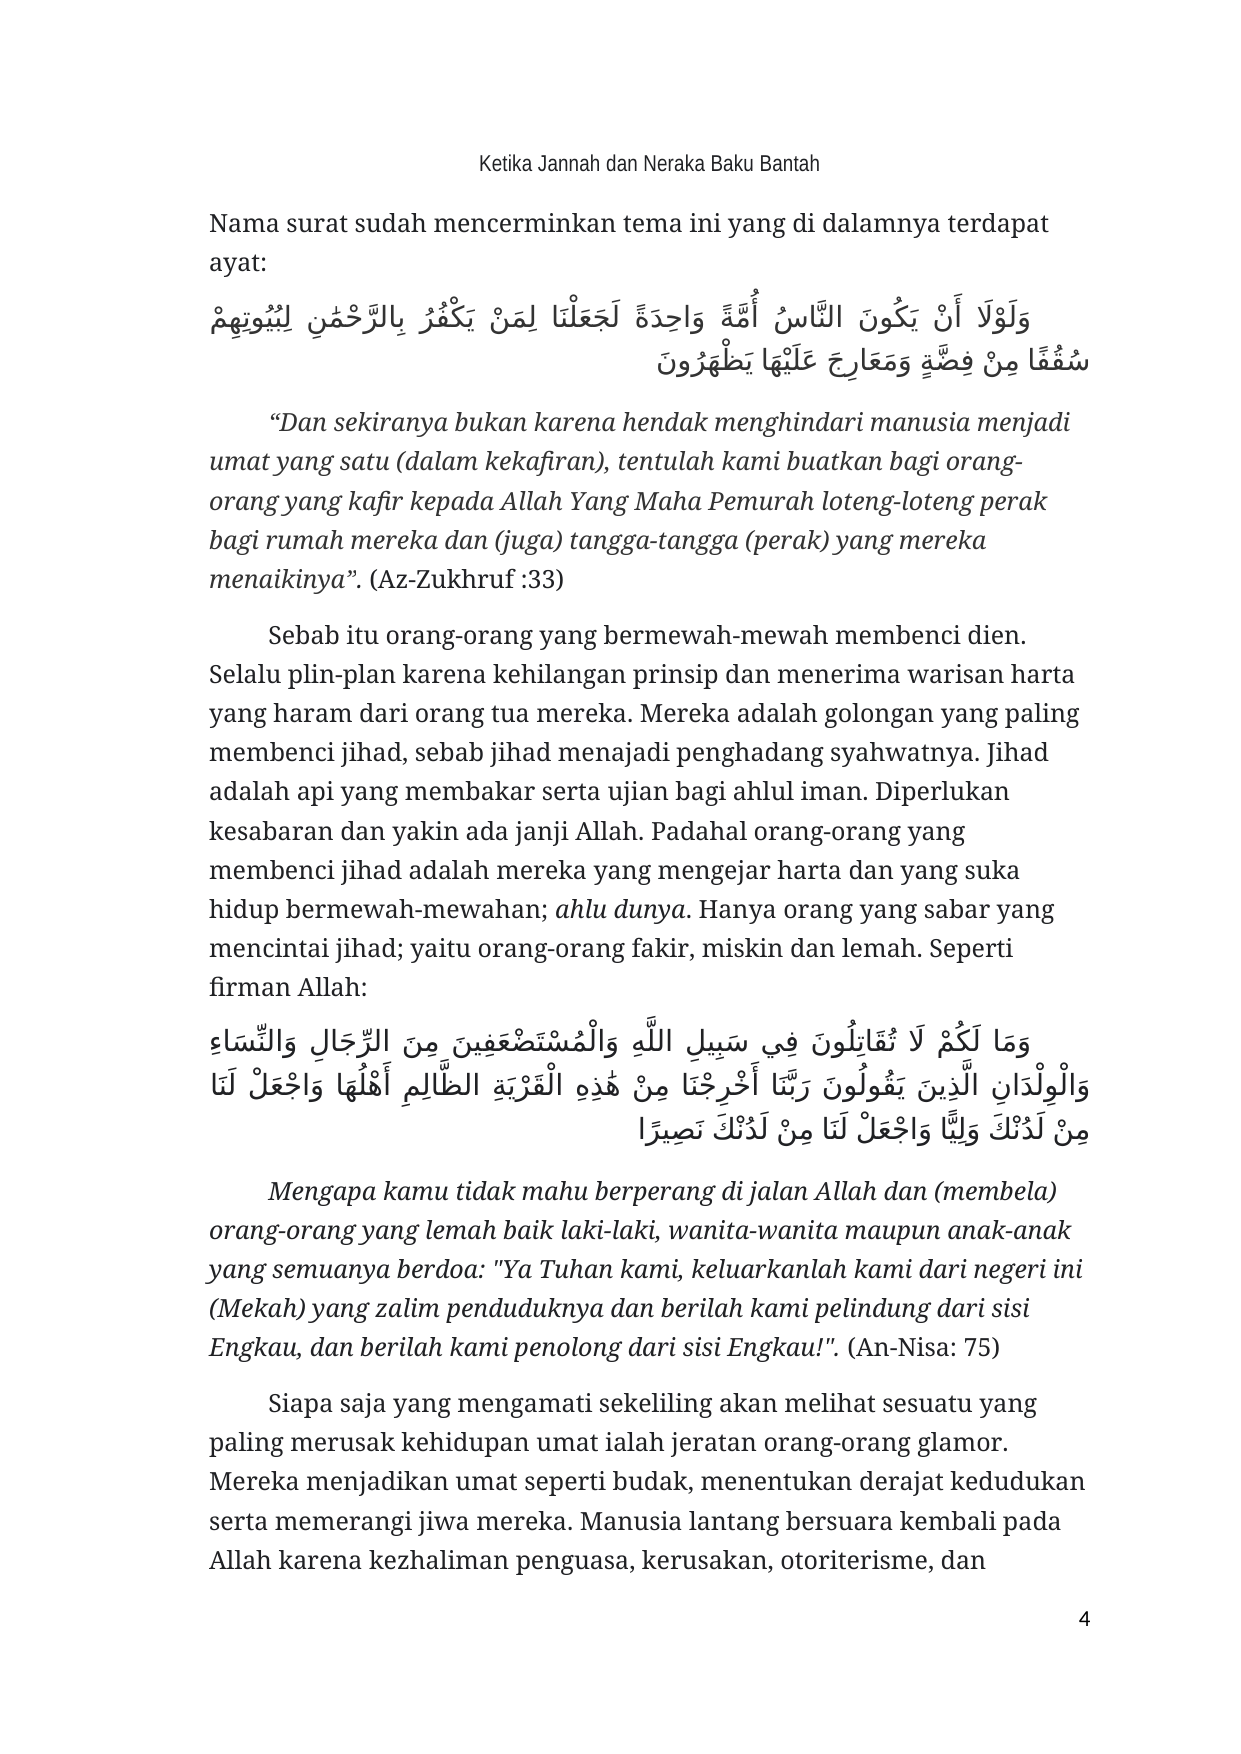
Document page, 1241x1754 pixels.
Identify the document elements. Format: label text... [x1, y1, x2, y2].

text Siapa saja yang mengamati sekeliling akan melihat sesuatu yang paling merusak kehidupan umat ialah jeratan orang-orang glamor. Mereka menjadikan umat seperti budak, menentukan derajat kedudukan serta memerangi jiwa mereka. Manusia lantang bersuara kembali pada Allah karena kezhaliman penguasa, kerusakan, otoriterisme, dan [209, 1386, 1090, 1576]
text وَمَا لَكُمْ لَا تُقَاتِلُونَ فِي سَبِيلِ اللَّهِ وَالْمُسْتَضْعَفِينَ مِنَ الرِّجَالِ وَالنِّسَاءِ وَالْوِلْدَانِ الَّذِينَ يَقُولُونَ رَبَّنَا أَخْرِجْنَا مِنْ هَٰذِهِ الْقَرْيَةِ الظَّالِمِ أَهْلُهَا وَاجْعَلْ لَنَا مِنْ لَدُنْكَ وَلِيًّا وَاجْعَلْ لَنَا مِنْ لَدُنْكَ نَصِيرًا [209, 1026, 1090, 1151]
text Mengapa kamu tidak mahu berperang di jalan Allah dan (membela) orang-orang yang lemah baik laki-laki, wanita-wanita maupun anak-anak yang semuanya berdoa: "Ya Tuhan kami, keluarkanlah kami dari negeri ini (Mekah) yang zalim penduduknya dan berilah kami pelindung dari sisi Engkau, dan berilah kami penolong dari sisi Engkau!". (An-Nisa: 75) [209, 1173, 1090, 1364]
text وَلَوْلَا أَنْ يَكُونَ النَّاسُ أُمَّةً وَاحِدَةً لَجَعَلْنَا لِمَنْ يَكْفُرُ بِالرَّحْمَٰنِ لِبُيُوتِهِمْ سُقُفًا مِنْ فِضَّةٍ وَمَعَارِجَ عَلَيْهَا يَظْهَرُونَ [209, 301, 1090, 382]
text “Dan sekiranya bukan karena hendak menghindari manusia menjadi umat yang satu (dalam kekafiran), tentulah kami buatkan bagi orang-orang yang kafir kepada Allah Yang Maha Pemurah loteng-loteng perak bagi rumah mereka dan (juga) tangga-tangga (perak) yang mereka menaikinya”. (Az-Zukhruf :33) [209, 405, 1090, 596]
text Sebab itu orang-orang yang bermewah-mewah membenci dien. Selalu plin-plan karena kehilangan prinsip dan menerima warisan harta yang haram dari orang tua mereka. Mereka adalah golongan yang paling membenci jihad, sebab jihad menajadi penghadang syahwatnya. Jihad adalah api yang membakar serta ujian bagi ahlul iman. Diperlukan kesabaran dan yakin ada janji Allah. Padahal orang-orang yang membenci jihad adalah mereka yang mengejar harta dan yang suka hidup bermewah-mewahan; ahlu dunya. Hanya orang yang sabar yang mencintai jihad; yaitu orang-orang fakir, miskin dan lemah. Seperti firman Allah: [209, 617, 1090, 1004]
text Nama surat sudah mencerminkan tema ini yang di dalamnya terdapat ayat: [209, 206, 1090, 279]
